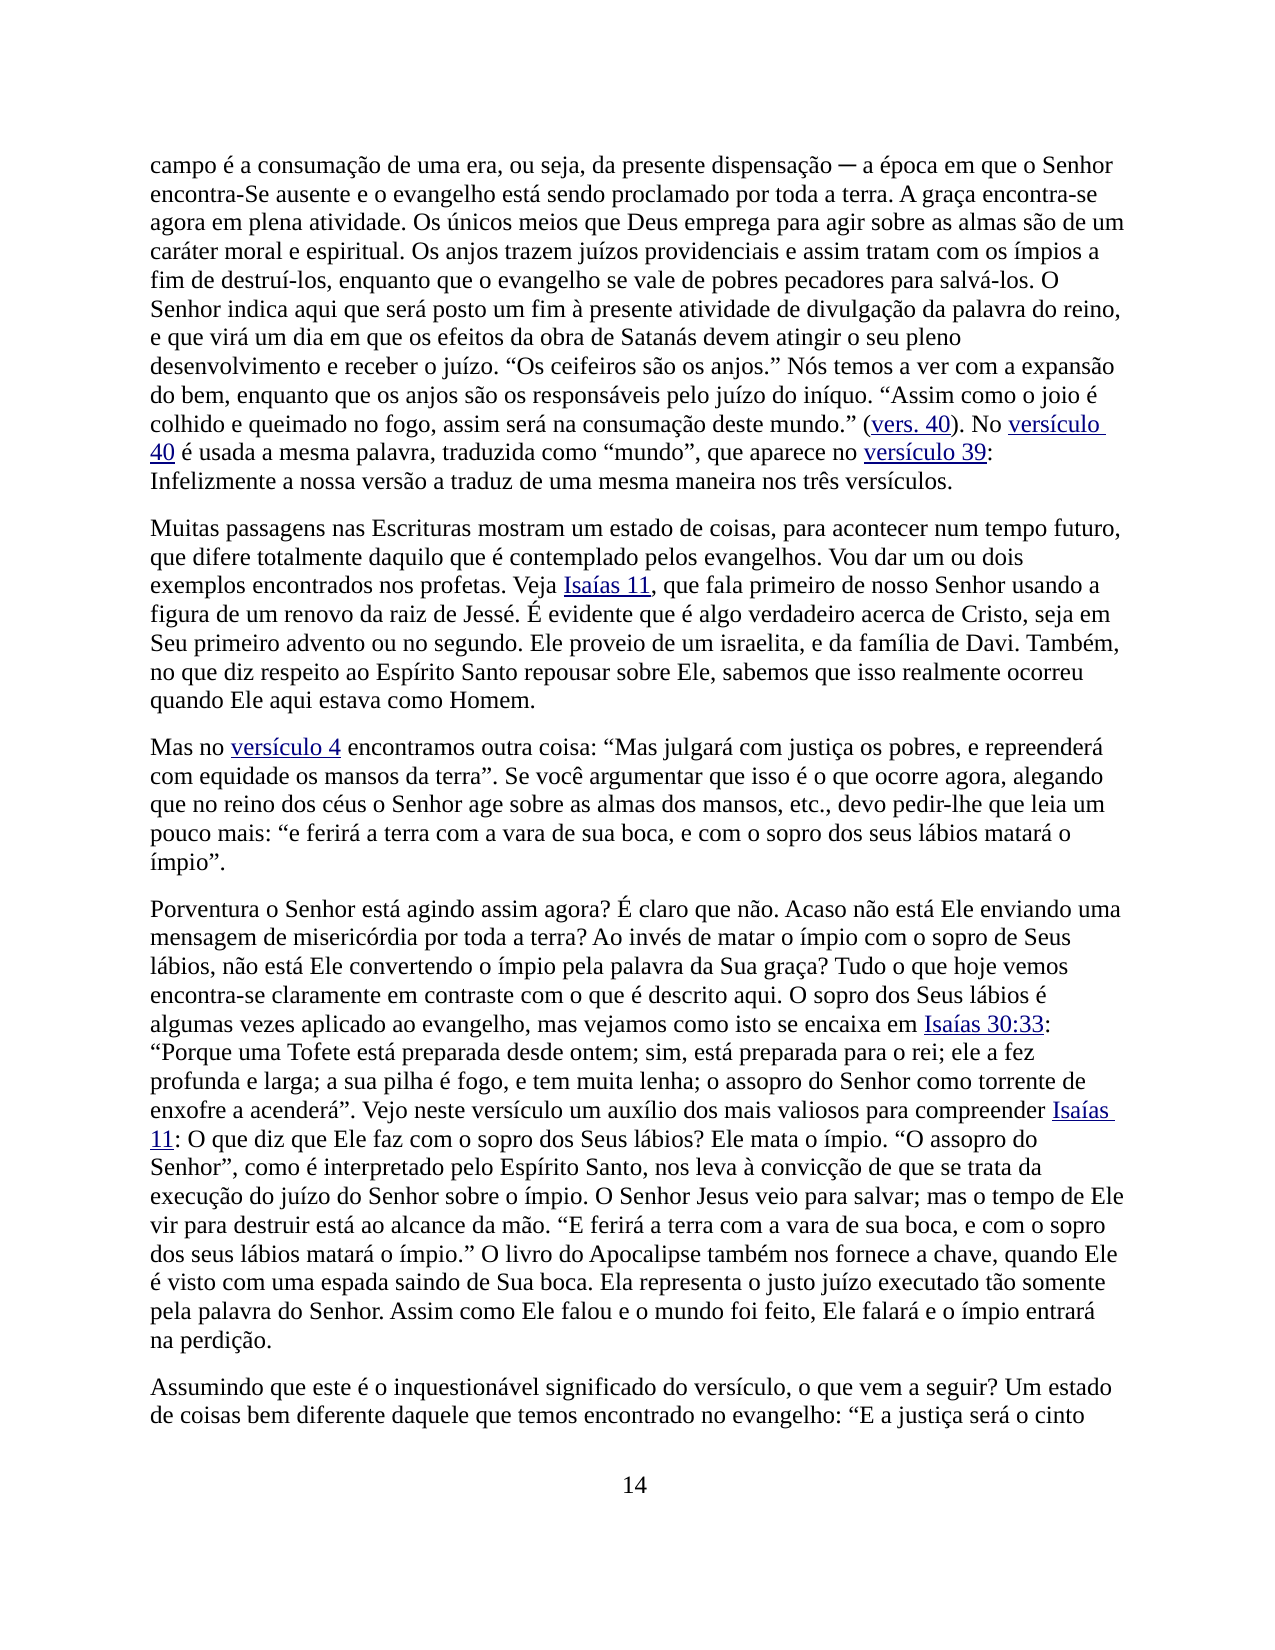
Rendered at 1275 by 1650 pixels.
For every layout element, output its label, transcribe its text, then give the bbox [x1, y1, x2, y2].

text Porventura o Senhor está agindo assim agora? É claro que não. Acaso não está Ele enviando uma mensagem de misericórdia por toda a terra? Ao invés de matar o ímpio com o sopro de Seus lábios, não está Ele convertendo o ímpio pela palavra da Sua graça? Tudo o que hoje vemos encontra-se claramente em contraste com o que é descrito aqui. O sopro dos Seus lábios é algumas vezes aplicado ao evangelho, mas vejamos como isto se encaixa em Isaías 30:33: “Porque uma Tofete está preparada desde ontem; sim, está preparada para o rei; ele a fez profunda e larga; a sua pilha é fogo, e tem muita lenha; o assopro do Senhor como torrente de enxofre a acenderá”. Vejo neste versículo um auxílio dos mais valiosos para compreender Isaías 11: O que diz que Ele faz com o sopro dos Seus lábios? Ele mata o ímpio. “O assopro do Senhor”, como é interpretado pelo Espírito Santo, nos leva à convicção de que se trata da execução do juízo do Senhor sobre o ímpio. O Senhor Jesus veio para salvar; mas o tempo de Ele vir para destruir está ao alcance da mão. “E ferirá a terra com a vara de sua boca, e com o sopro dos seus lábios matará o ímpio.” O livro do Apocalipse também nos fornece a chave, quando Ele é visto com uma espada saindo de Sua boca. Ela representa o justo juízo executado tão somente pela palavra do Senhor. Assim como Ele falou e o mundo foi feito, Ele falará e o ímpio entrará na perdição. [150, 894, 1125, 1354]
text campo é a consumação de uma era, ou seja, da presente dispensação ─ a época em que o Senhor encontra-Se ausente e o evangelho está sendo proclamado por toda a terra. A graça encontra-se agora em plena atividade. Os únicos meios que Deus emprega para agir sobre as almas são de um caráter moral e espiritual. Os anjos trazem juízos providenciais e assim tratam com os ímpios a fim de destruí-los, enquanto que o evangelho se vale de pobres pecadores para salvá-los. O Senhor indica aqui que será posto um fim à presente atividade de divulgação da palavra do reino, e que virá um dia em que os efeitos da obra de Satanás devem atingir o seu pleno desenvolvimento e receber o juízo. “Os ceifeiros são os anjos.” Nós temos a ver com a expansão do bem, enquanto que os anjos são os responsáveis pelo juízo do iníquo. “Assim como o joio é colhido e queimado no fogo, assim será na consumação deste mundo.” (vers. 40). No versículo 40 é usada a mesma palavra, traduzida como “mundo”, que aparece no versículo 39: Infelizmente a nossa versão a traduz de uma mesma maneira nos três versículos. [150, 150, 1125, 495]
text Mas no versículo 4 encontramos outra coisa: “Mas julgará com justiça os pobres, e repreenderá com equidade os mansos da terra”. Se você argumentar que isso é o que ocorre agora, alegando que no reino dos céus o Senhor age sobre as almas dos mansos, etc., devo pedir-lhe que leia um pouco mais: “e ferirá a terra com a vara de sua boca, e com o sopro dos seus lábios matará o ímpio”. [150, 732, 1125, 876]
text Assumindo que este é o inquestionável significado do versículo, o que vem a seguir? Um estado de coisas bem diferente daquele que temos encontrado no evangelho: “E a justiça será o cinto [150, 1372, 1125, 1429]
text Muitas passagens nas Escrituras mostram um estado de coisas, para acontecer num tempo futuro, que difere totalmente daquilo que é contemplado pelos evangelhos. Vou dar um ou dois exemplos encontrados nos profetas. Veja Isaías 11, que fala primeiro de nosso Senhor usando a figura de um renovo da raiz de Jessé. É evidente que é algo verdadeiro acerca de Cristo, seja em Seu primeiro advento ou no segundo. Ele proveio de um israelita, e da família de Davi. Também, no que diz respeito ao Espírito Santo repousar sobre Ele, sabemos que isso realmente ocorreu quando Ele aqui estava como Homem. [150, 513, 1125, 714]
